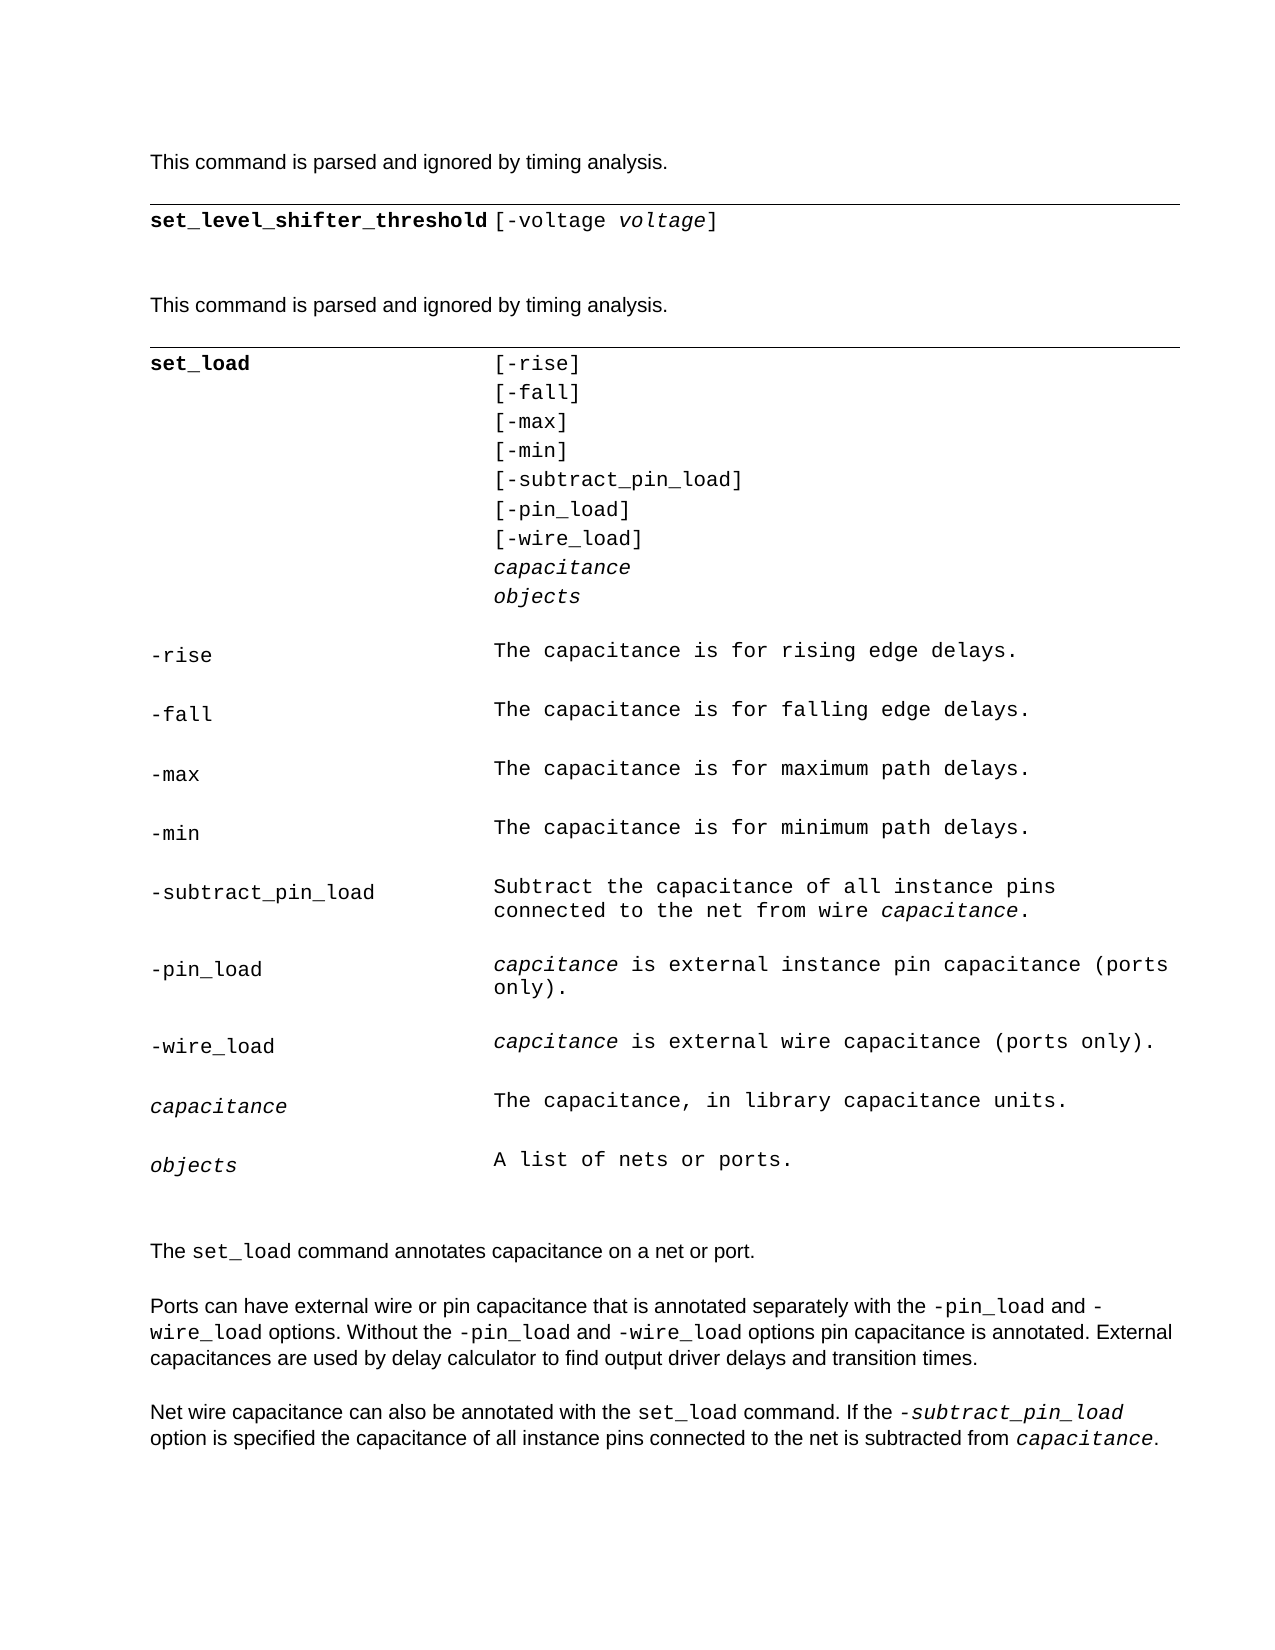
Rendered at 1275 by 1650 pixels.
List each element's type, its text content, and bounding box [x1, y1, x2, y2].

text This command is parsed and ignored by timing analysis. [150, 150, 1180, 174]
table_cell -subtract_pin_load [150, 876, 493, 954]
table_header [-rise] [-fall] [-max] [-min] [-subtract_pin_load] [-pin_load] [-wire_load] capacitance objects [493, 348, 1180, 640]
table_cell The capacitance, in library capacitance units. [493, 1090, 1180, 1149]
table_cell -min [150, 817, 493, 876]
table_cell -rise [150, 640, 493, 699]
table_header [-voltage voltage] [493, 205, 1180, 263]
text Ports can have external wire or pin capacitance that is annotated separately with the -pin_load and -wire_load options. Without the -pin_load and -wire_load options pin capacitance is annotated. External capacitances are used by delay calculator to find output driver delays and transition times. [150, 1294, 1180, 1370]
table_cell objects [150, 1149, 493, 1208]
table_cell The capacitance is for minimum path delays. [493, 817, 1180, 876]
text This command is parsed and ignored by timing analysis. [150, 293, 1180, 317]
text The set_load command annotates capacitance on a net or port. [150, 1238, 1180, 1264]
table_cell -wire_load [150, 1031, 493, 1090]
table_cell The capacitance is for rising edge delays. [493, 640, 1180, 699]
table_cell Subtract the capacitance of all instance pins connected to the net from wire capacitance. [493, 876, 1180, 954]
table_cell The capacitance is for maximum path delays. [493, 758, 1180, 817]
table_cell capcitance is external wire capacitance (ports only). [493, 1031, 1180, 1090]
table_header set_load [150, 348, 493, 640]
text Net wire capacitance can also be annotated with the set_load command. If the -subtract_pin_load option is specified the capacitance of all instance pins connected to the net is subtracted from capacitance. [150, 1400, 1180, 1452]
table_cell -max [150, 758, 493, 817]
table_cell -pin_load [150, 954, 493, 1031]
table_cell A list of nets or ports. [493, 1149, 1180, 1208]
table_cell capacitance [150, 1090, 493, 1149]
table_cell The capacitance is for falling edge delays. [493, 699, 1180, 758]
table_header set_level_shifter_threshold [150, 205, 493, 263]
table_cell capcitance is external instance pin capacitance (ports only). [493, 954, 1180, 1031]
table_cell -fall [150, 699, 493, 758]
